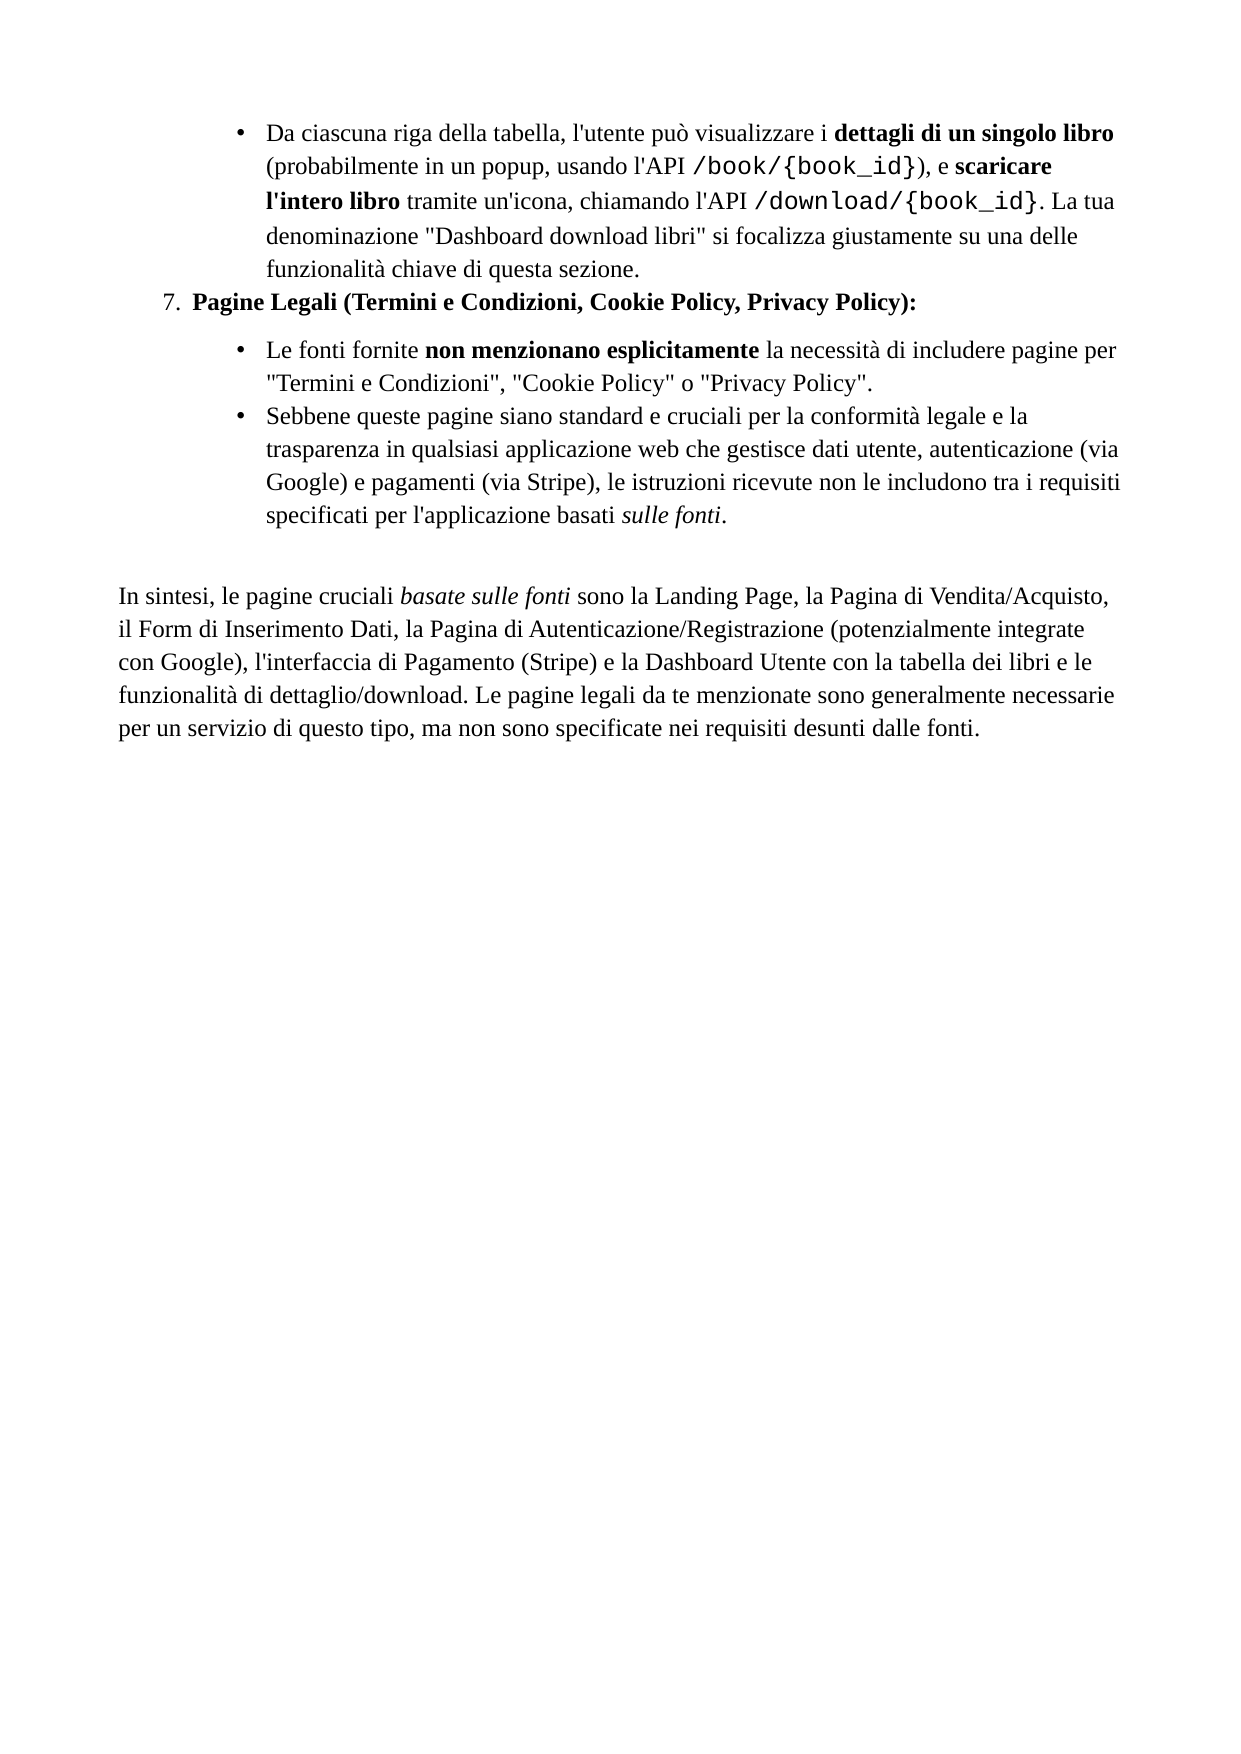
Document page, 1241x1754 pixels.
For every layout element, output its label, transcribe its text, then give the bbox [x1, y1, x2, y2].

text In sintesi, le pagine cruciali basate sulle fonti sono la Landing Page, la Pagina di Vendita/Acquisto, il Form di Inserimento Dati, la Pagina di Autenticazione/Registrazione (potenzialmente integrate con Google), l'interfaccia di Pagamento (Stripe) e la Dashboard Utente con la tabella dei libri e le funzionalità di dettaglio/download. Le pagine legali da te menzionate sono generalmente necessarie per un servizio di questo tipo, ma non sono specificate nei requisiti desunti dalle fonti. [118, 581, 1122, 742]
list Sebbene queste pagine siano standard e cruciali per la conformità legale e la trasparenza in qualsiasi applicazione web che gestisce dati utente, autenticazione (via Google) e pagamenti (via Stripe), le istruzioni ricevute non le includono tra i requisiti specificati per l'applicazione basati sulle fonti. [236, 401, 1122, 562]
list Da ciascuna riga della tabella, l'utente può visualizzare i dettagli di un singolo libro (probabilmente in un popup, usando l'API /book/{book_id}), e scaricare l'intero libro tramite un'icona, chiamando l'API /download/{book_id}. La tua denominazione "Dashboard download libri" si focalizza giustamente su una delle funzionalità chiave di questa sezione. [236, 118, 1122, 283]
list Le fonti fornite non menzionano esplicitamente la necessità di includere pagine per "Termini e Condizioni", "Cookie Policy" o "Privacy Policy". [236, 335, 1122, 397]
list Pagine Legali (Termini e Condizioni, Cookie Policy, Privacy Policy): [162, 287, 1122, 316]
